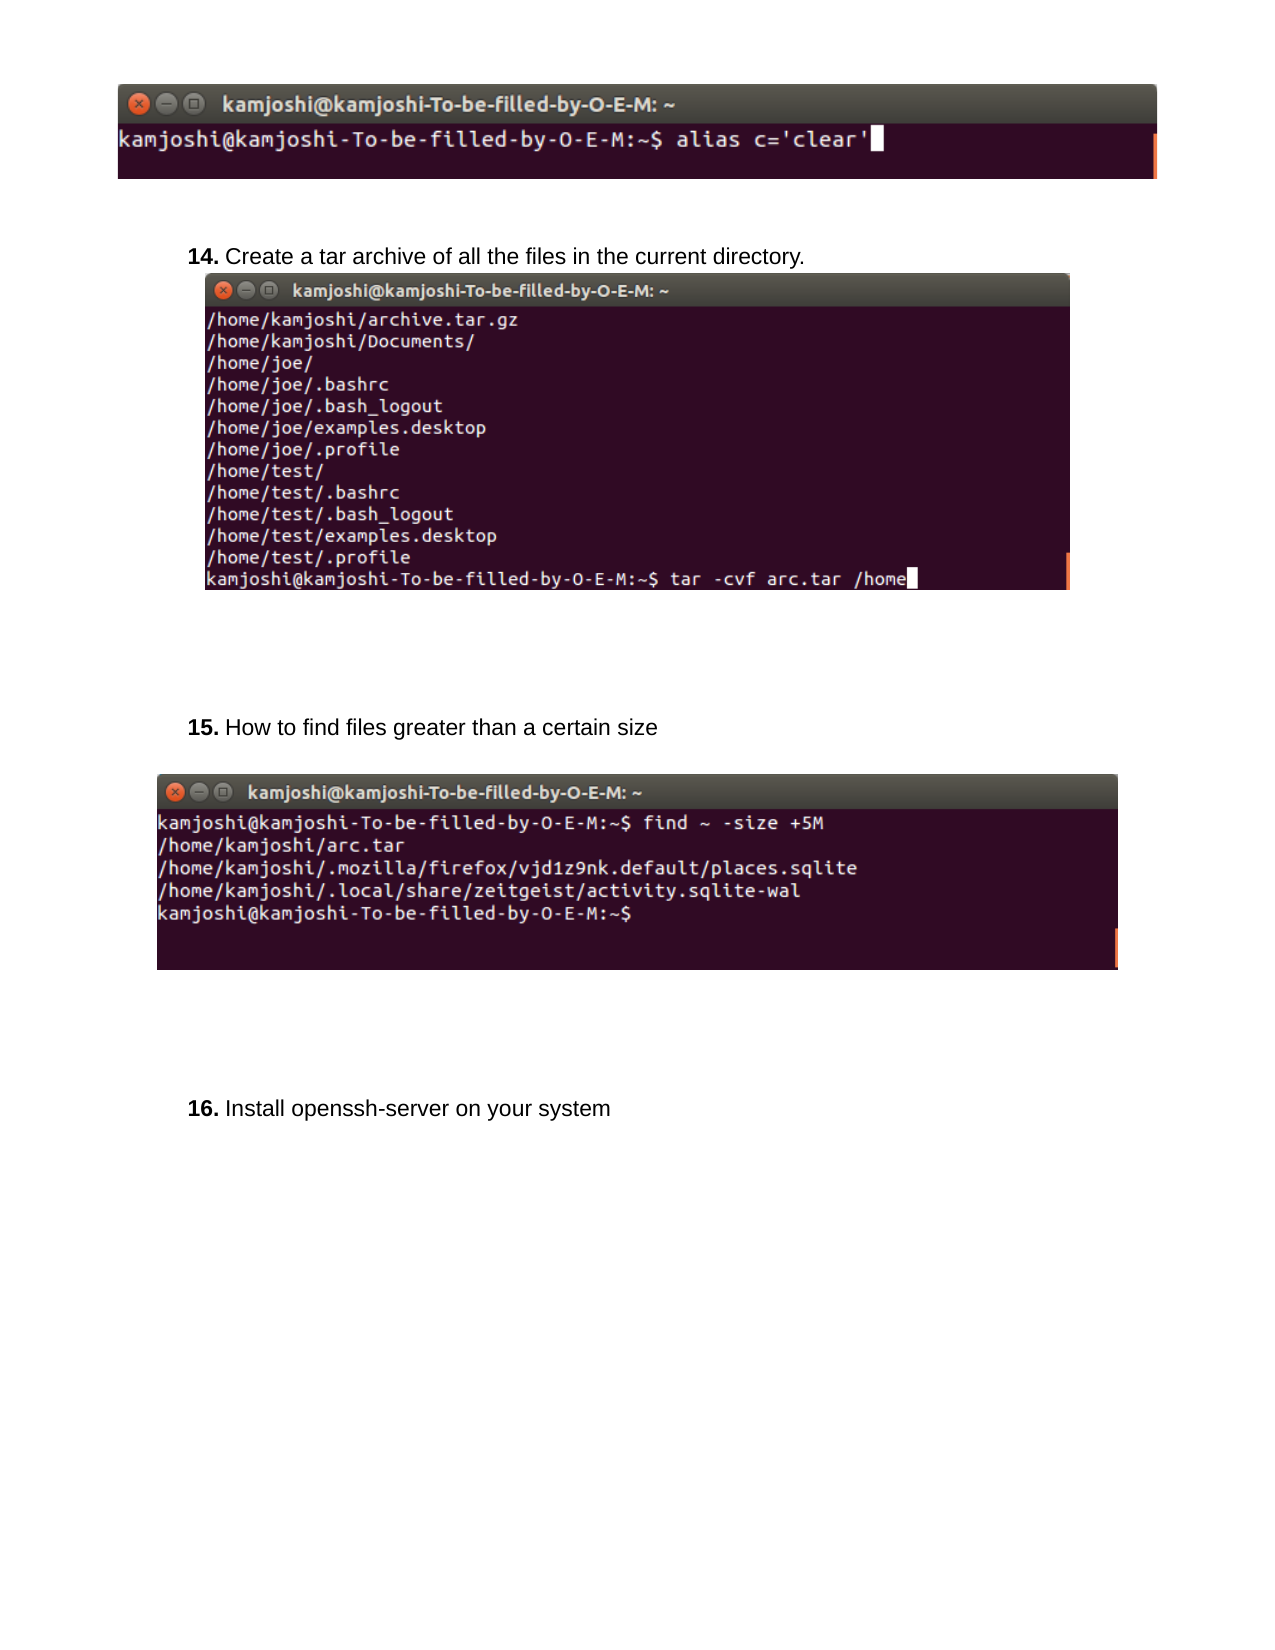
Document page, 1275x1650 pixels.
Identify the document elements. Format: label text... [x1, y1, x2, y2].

list Install openssh-server on your system [187, 1095, 1125, 1121]
picture [157, 774, 1118, 970]
list Create a tar archive of all the files in the current directory. [187, 243, 1125, 269]
picture [205, 273, 1070, 590]
list How to find files greater than a certain size [187, 714, 1125, 741]
picture [117, 84, 1158, 179]
